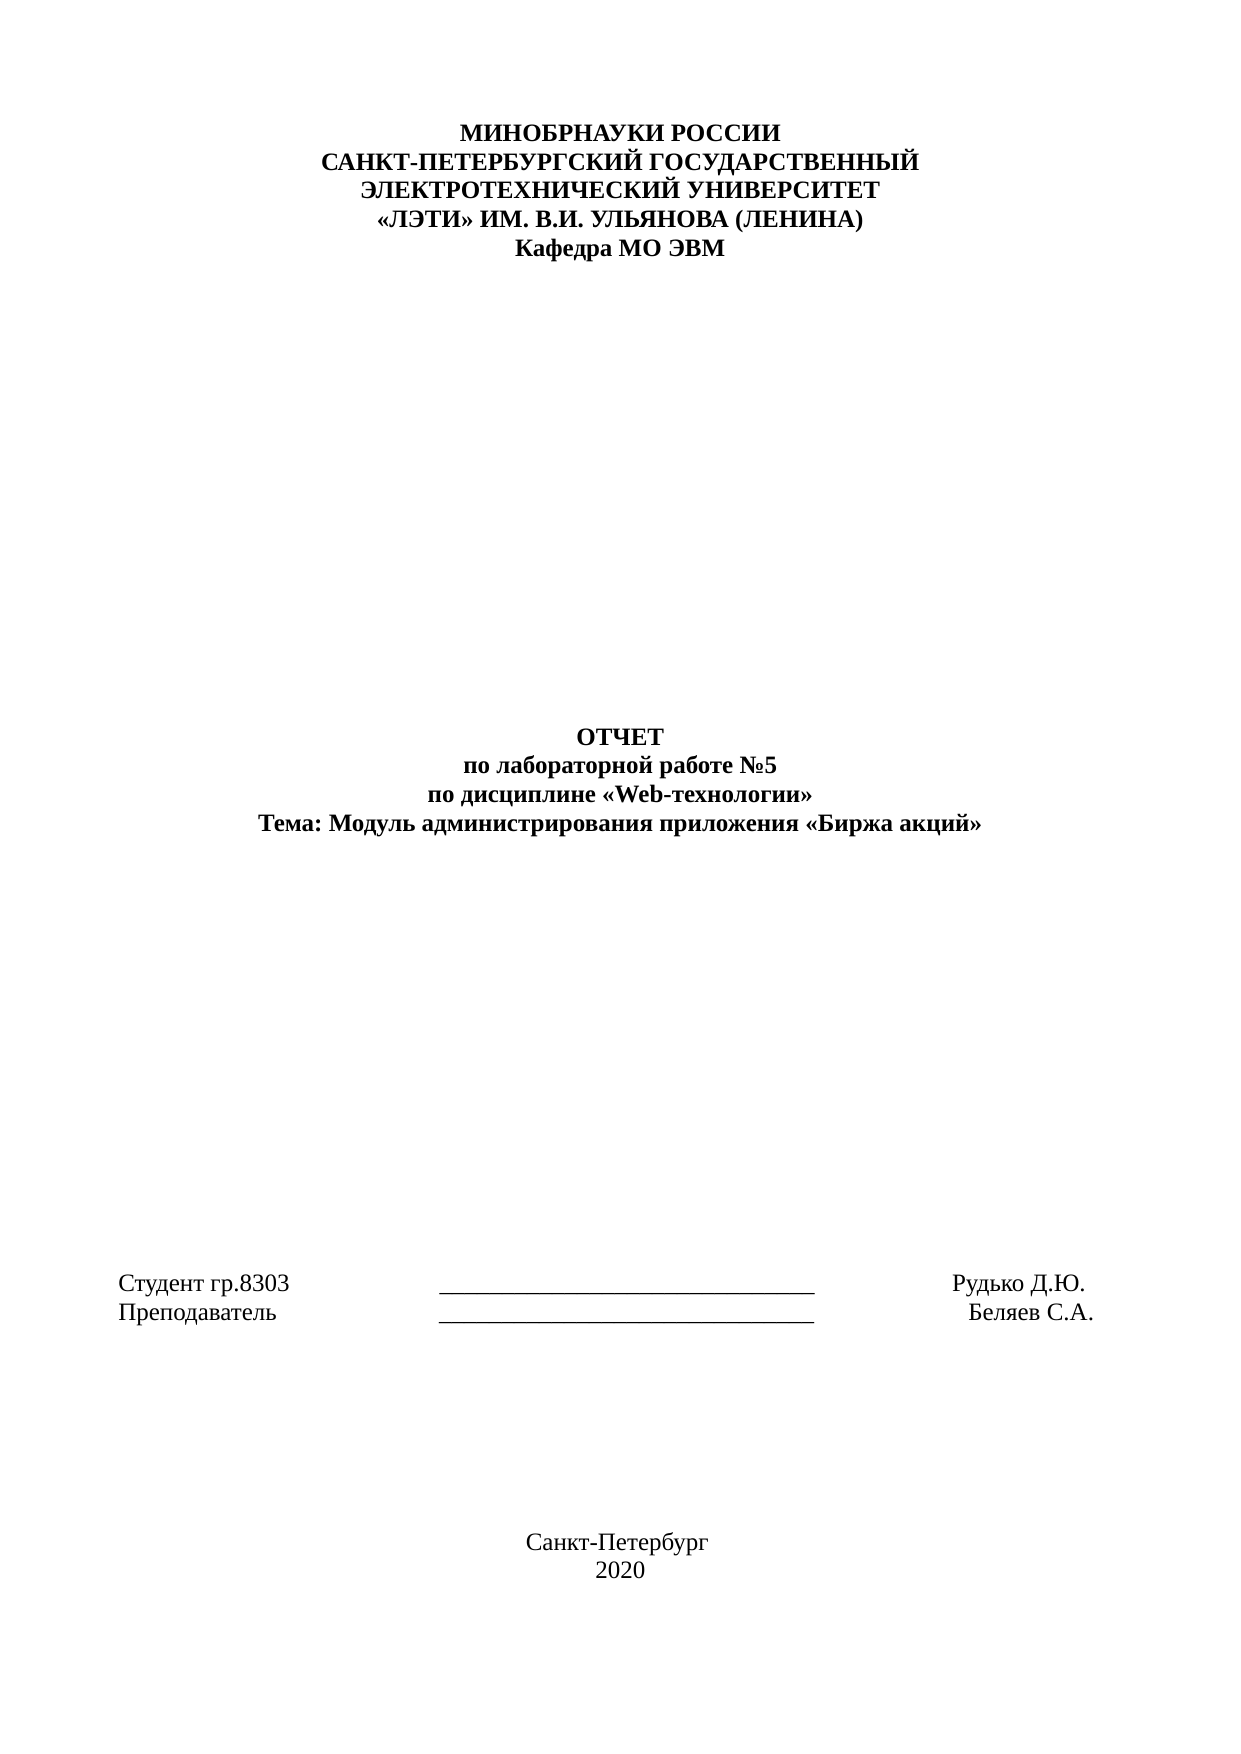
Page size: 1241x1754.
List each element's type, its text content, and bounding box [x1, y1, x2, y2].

text Кафедра МО ЭВМ [118, 233, 1122, 262]
text «ЛЭТИ» ИМ. В.И. УЛЬЯНОВА (ЛЕНИНА) [118, 204, 1122, 233]
text Тема: Модуль администрирования приложения «Биржа акций» [118, 808, 1122, 837]
text САНКТ-ПЕТЕРБУРГСКИЙ ГОСУДАРСТВЕННЫЙ [118, 147, 1122, 176]
text Санкт-Петербург [118, 1527, 1122, 1556]
text Преподаватель ______________________________ Беляев С.А. [118, 1297, 1122, 1326]
text МИНОБРНАУКИ РОССИИ [118, 118, 1122, 147]
text по дисциплине «Web-технологии» [118, 779, 1122, 808]
text 2020 [118, 1556, 1122, 1584]
text ОТЧЕТ [118, 722, 1122, 751]
text по лабораторной работе №5 [118, 751, 1122, 779]
text Студент гр.8303 ______________________________ Рудько Д.Ю. [118, 1268, 1122, 1297]
text ЭЛЕКТРОТЕХНИЧЕСКИЙ УНИВЕРСИТЕТ [118, 176, 1122, 204]
